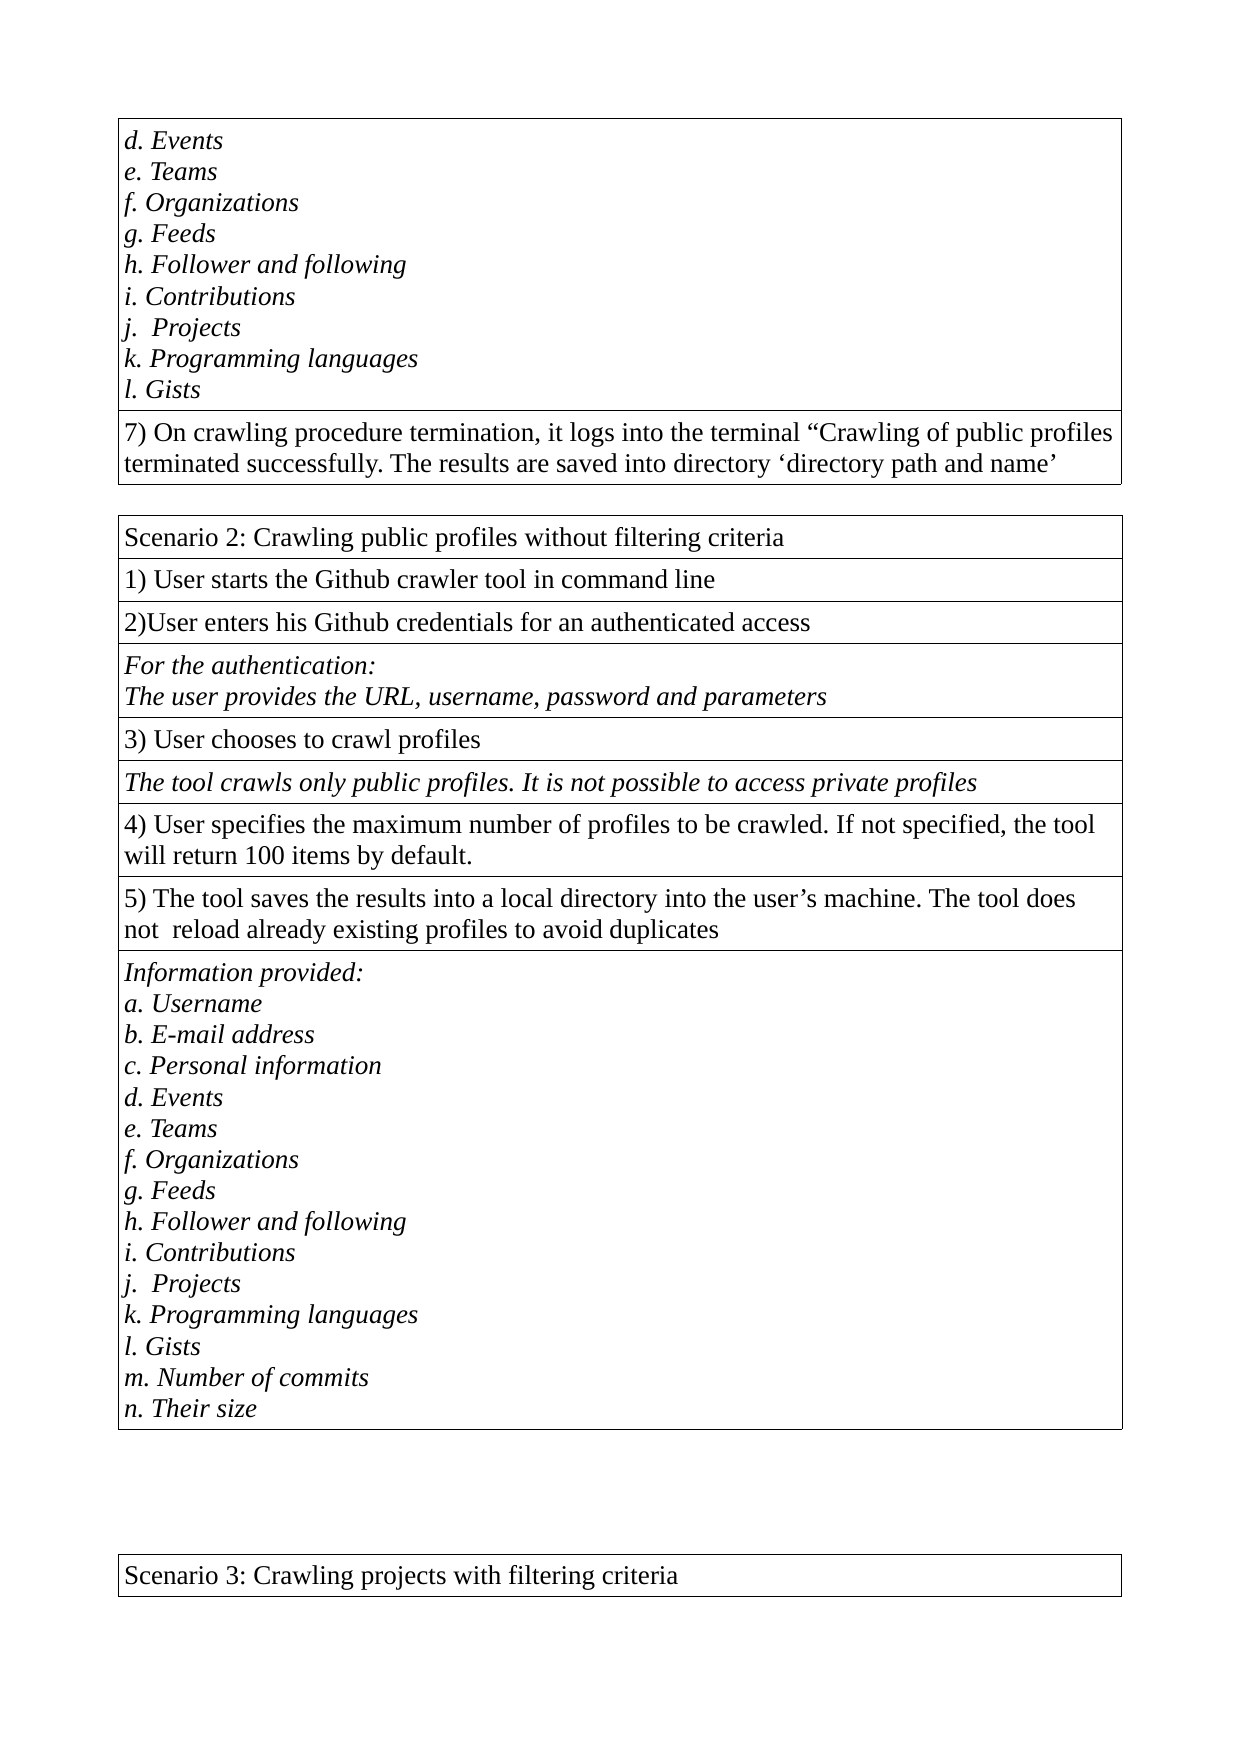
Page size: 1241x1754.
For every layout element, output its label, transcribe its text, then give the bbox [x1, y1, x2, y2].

table_cell The tool crawls only public profiles. It is not possible to access private profiles [119, 761, 1122, 802]
table_cell 3) User chooses to crawl profiles [119, 718, 1122, 760]
table_cell 5) The tool saves the results into a local directory into the user’s machine. The tool does not reload already existing profiles to avoid duplicates [119, 877, 1122, 950]
table_cell d. Events e. Teams f. Organizations g. Feeds h. Follower and following i. Contributions j. Projects k. Programming languages l. Gists [119, 119, 1121, 410]
table_cell 1) User starts the Github crawler tool in command line [119, 559, 1122, 601]
table_header Scenario 3: Crawling projects with filtering criteria [119, 1555, 1121, 1596]
table_header Scenario 2: Crawling public profiles without filtering criteria [119, 516, 1122, 558]
table_cell 2)User enters his Github credentials for an authenticated access [119, 602, 1122, 643]
table_cell 4) User specifies the maximum number of profiles to be crawled. If not specified, the tool will return 100 items by default. [119, 804, 1122, 876]
table_cell 7) On crawling procedure termination, it logs into the terminal “Crawling of public profiles terminated successfully. The results are saved into directory ‘directory path and name’ [119, 411, 1121, 484]
table_cell Information provided: a. Username b. E-mail address c. Personal information d. Events e. Teams f. Organizations g. Feeds h. Follower and following i. Contributions j. Projects k. Programming languages l. Gists m. Number of commits n. Their size [119, 951, 1122, 1429]
table_cell For the authentication: The user provides the URL, username, password and parameters [119, 644, 1122, 717]
